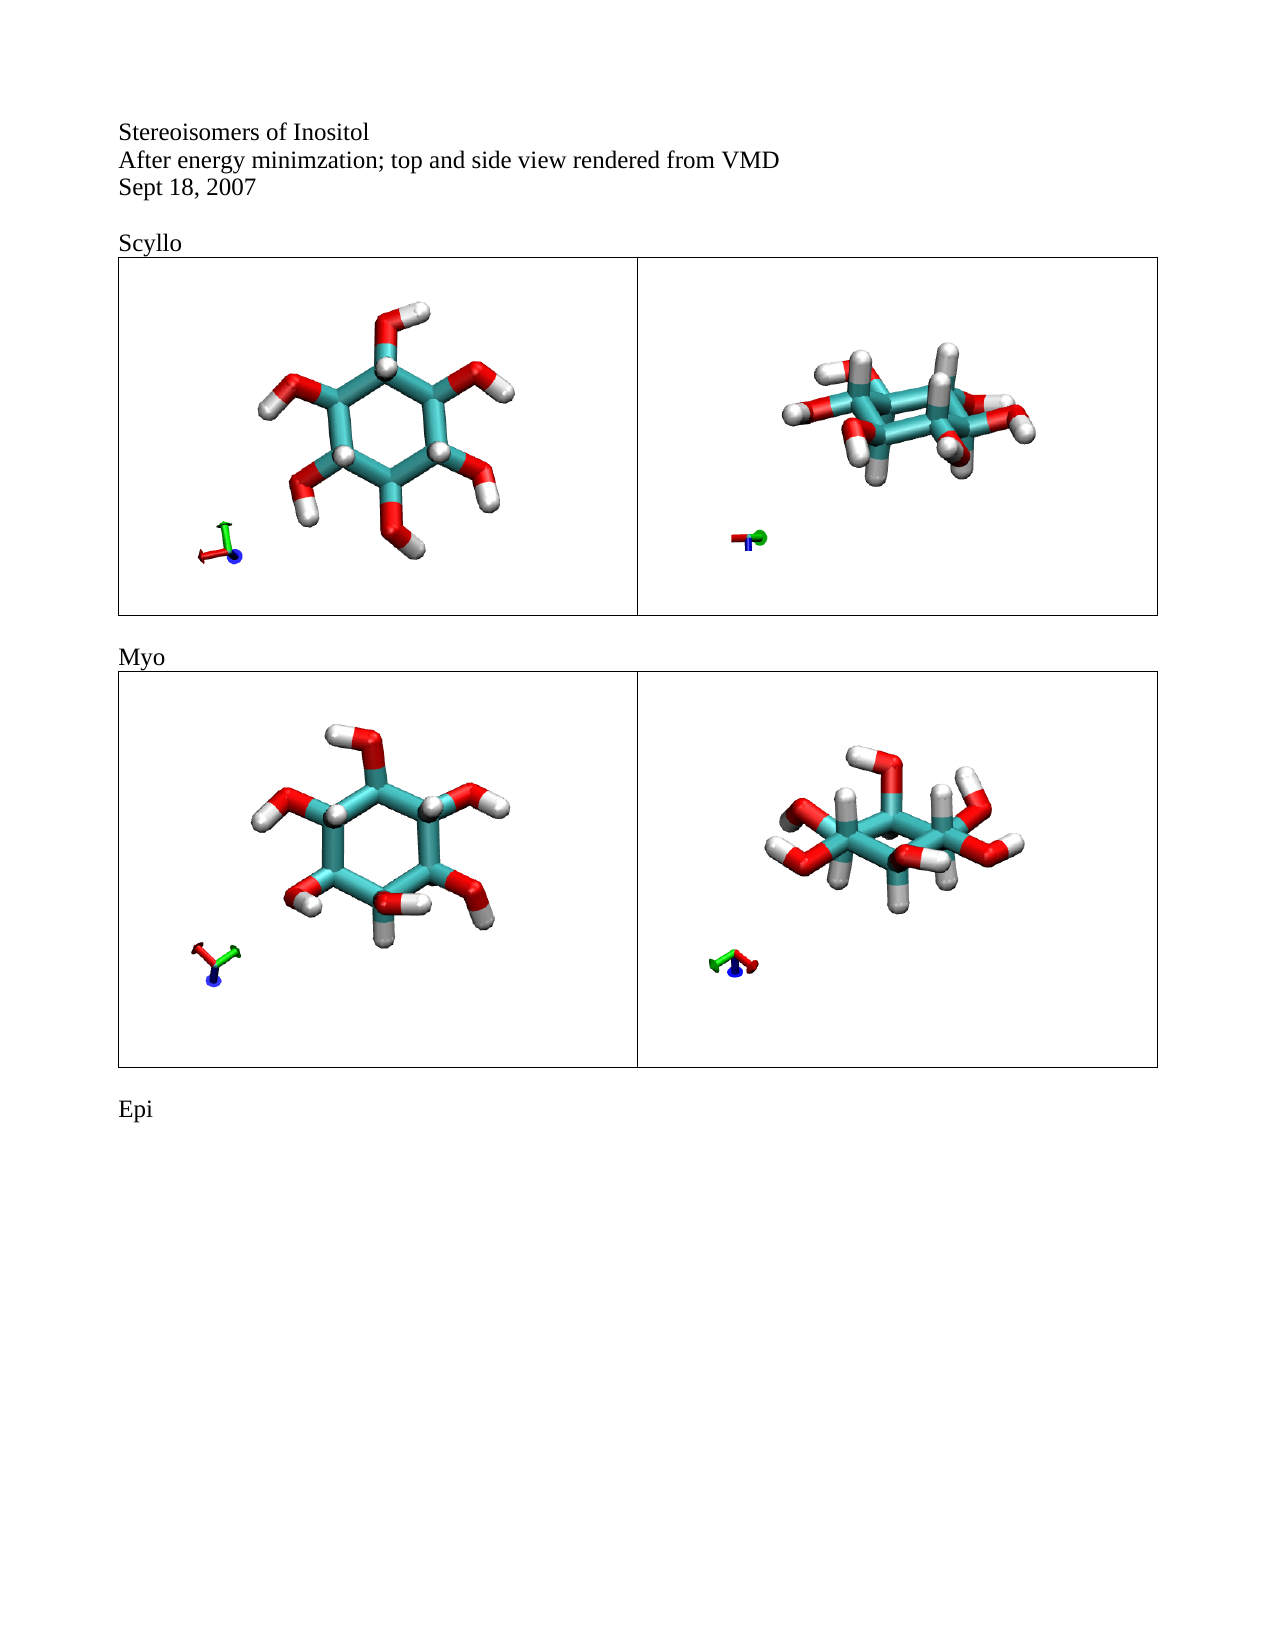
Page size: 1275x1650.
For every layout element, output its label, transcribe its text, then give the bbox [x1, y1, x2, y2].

picture [173, 676, 583, 1034]
table_header [119, 263, 637, 615]
text Scyllo [118, 229, 1157, 257]
text Epi [118, 1095, 1157, 1123]
text Sept 18, 2007 [118, 173, 1157, 201]
table_header [638, 672, 1157, 1067]
table_header [119, 672, 637, 1067]
text Stereoisomers of Inositol [118, 118, 1157, 146]
table_header [638, 258, 1157, 262]
picture [692, 676, 1102, 985]
text Myo [118, 643, 1157, 671]
text After energy minimzation; top and side view rendered from VMD [118, 146, 1157, 173]
picture [731, 262, 1063, 551]
table_header [119, 258, 637, 262]
picture [185, 262, 570, 582]
table_header [638, 263, 1157, 615]
